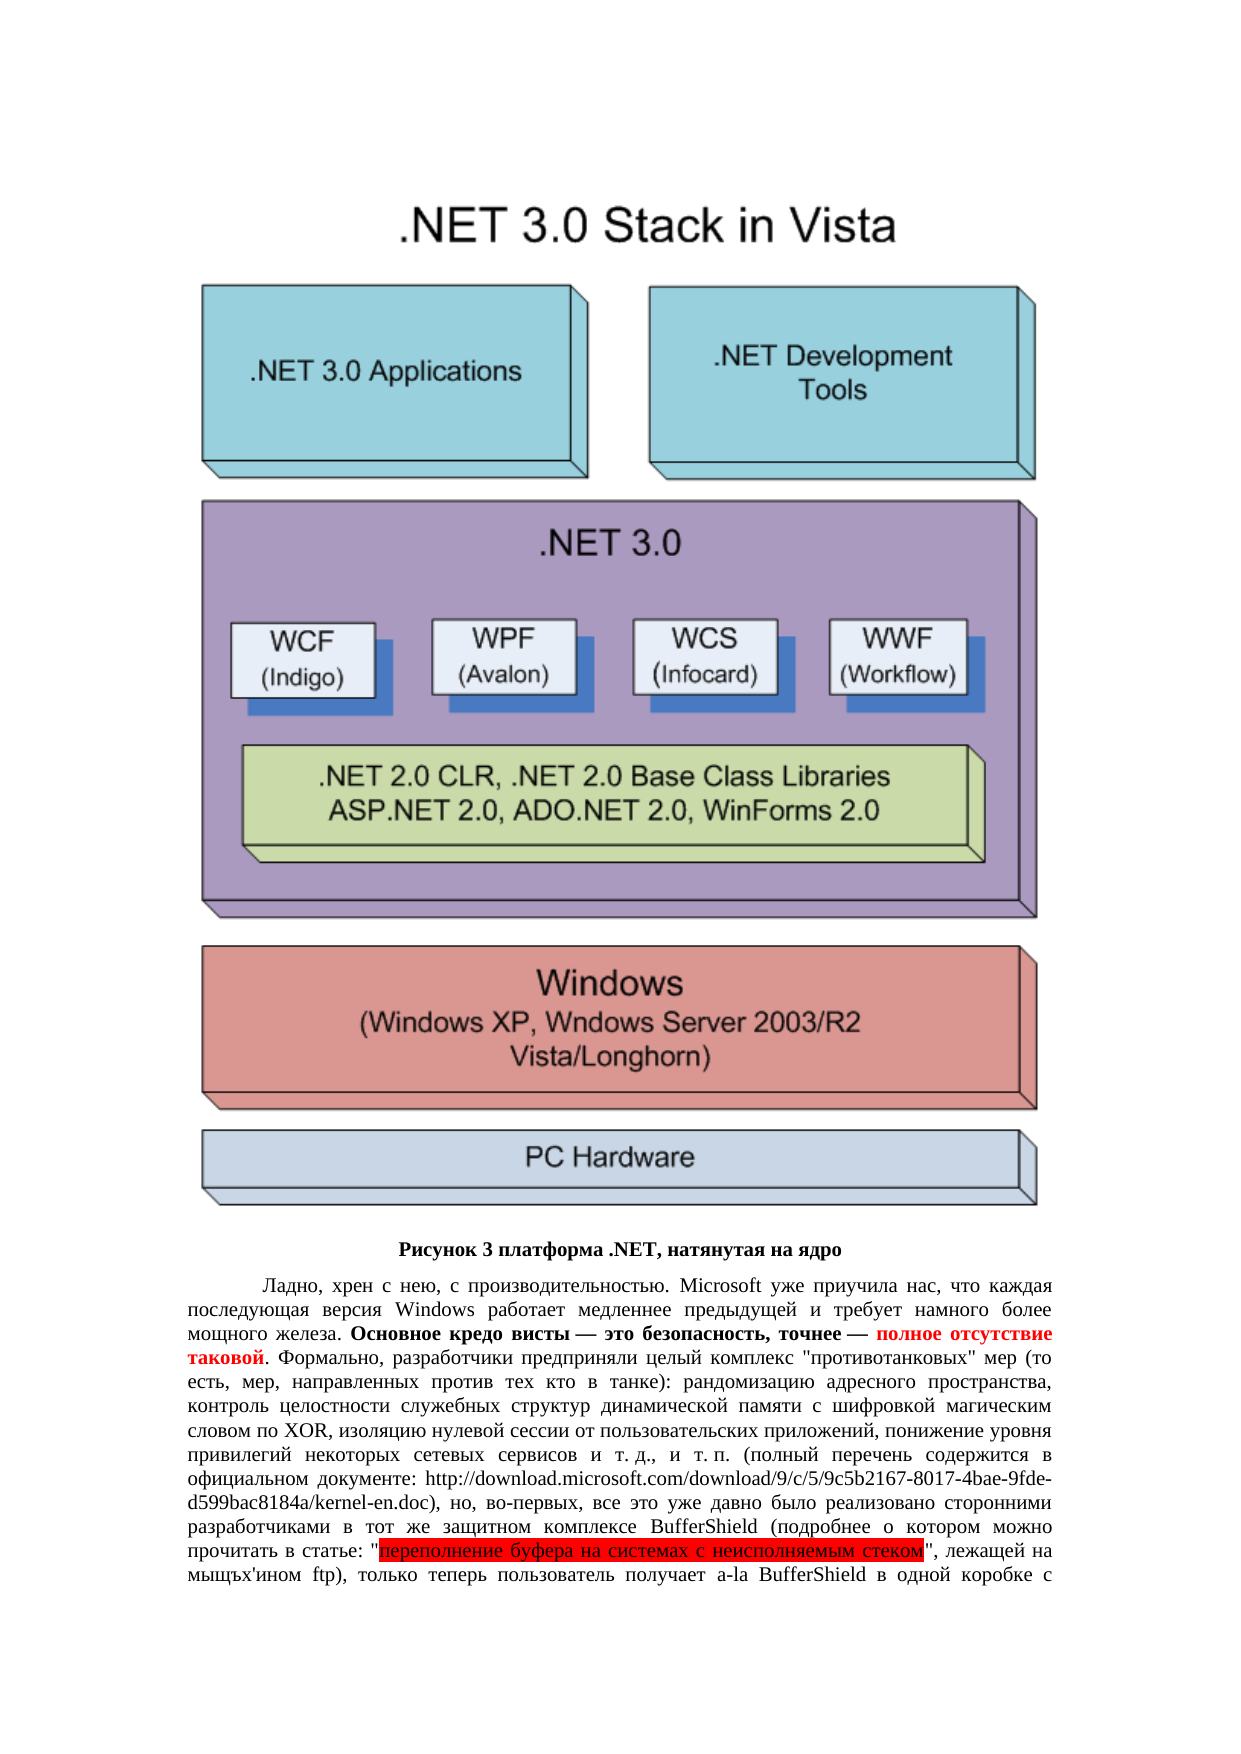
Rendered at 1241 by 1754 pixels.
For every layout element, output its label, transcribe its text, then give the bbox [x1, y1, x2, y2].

text Рисунок 3 платформа .NET, натянутая на ядро [187, 1237, 1053, 1261]
picture [188, 174, 1053, 1224]
text Ладно, хрен с нею, с производительностью. Microsoft уже приучила нас, что каждая последующая версия Windows работает медленнее предыдущей и требует намного более мощного железа. Основное кредо висты — это безопасность, точнее — полное отсутствие таковой. Формально, разработчики предприняли целый комплекс "противотанковых" мер (то есть, мер, направленных против тех кто в танке): рандомизацию адресного пространства, контроль целостности служебных структур динамической памяти с шифровкой магическим словом по XOR, изоляцию нулевой сессии от пользовательских приложений, понижение уровня привилегий некоторых сетевых сервисов и т. д., и т. п. (полный перечень содержится в официальном документе: http://download.microsoft.com/download/9/c/5/9c5b2167-8017-4bae-9fde-d599bac8184a/kernel-en.doc), но, во-первых, все это уже давно было реализовано сторонними разработчиками в тот же защитном комплексе BufferShield (подробнее о котором можно прочитать в статье: "переполнение буфера на системах с неисполняемым стеком", лежащей на мыщъх'ином ftp), только теперь пользователь получает a-la BufferShield в одной коробке с [187, 1273, 1053, 1586]
